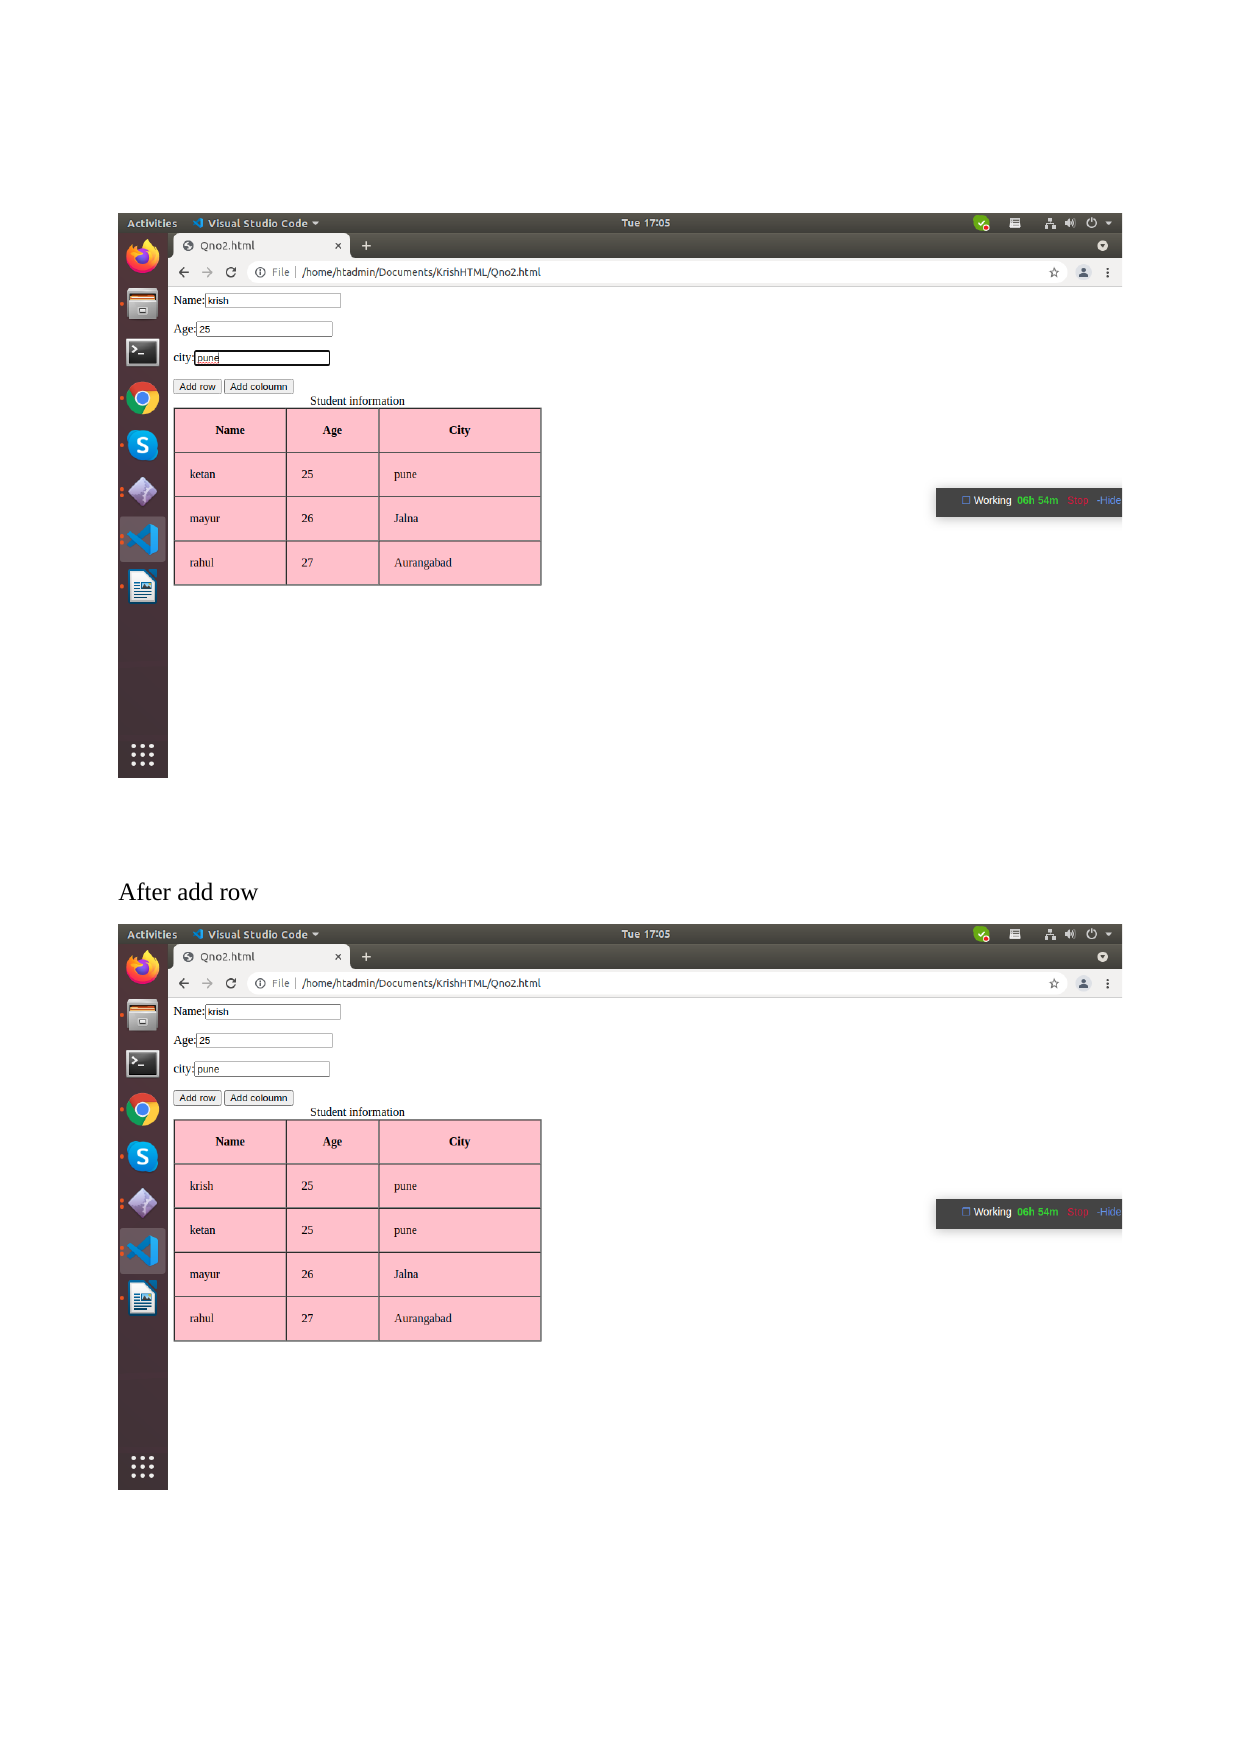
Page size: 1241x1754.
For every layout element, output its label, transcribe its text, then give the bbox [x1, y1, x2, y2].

text After add row [118, 877, 1122, 906]
picture [118, 213, 1123, 778]
picture [118, 924, 1123, 1490]
